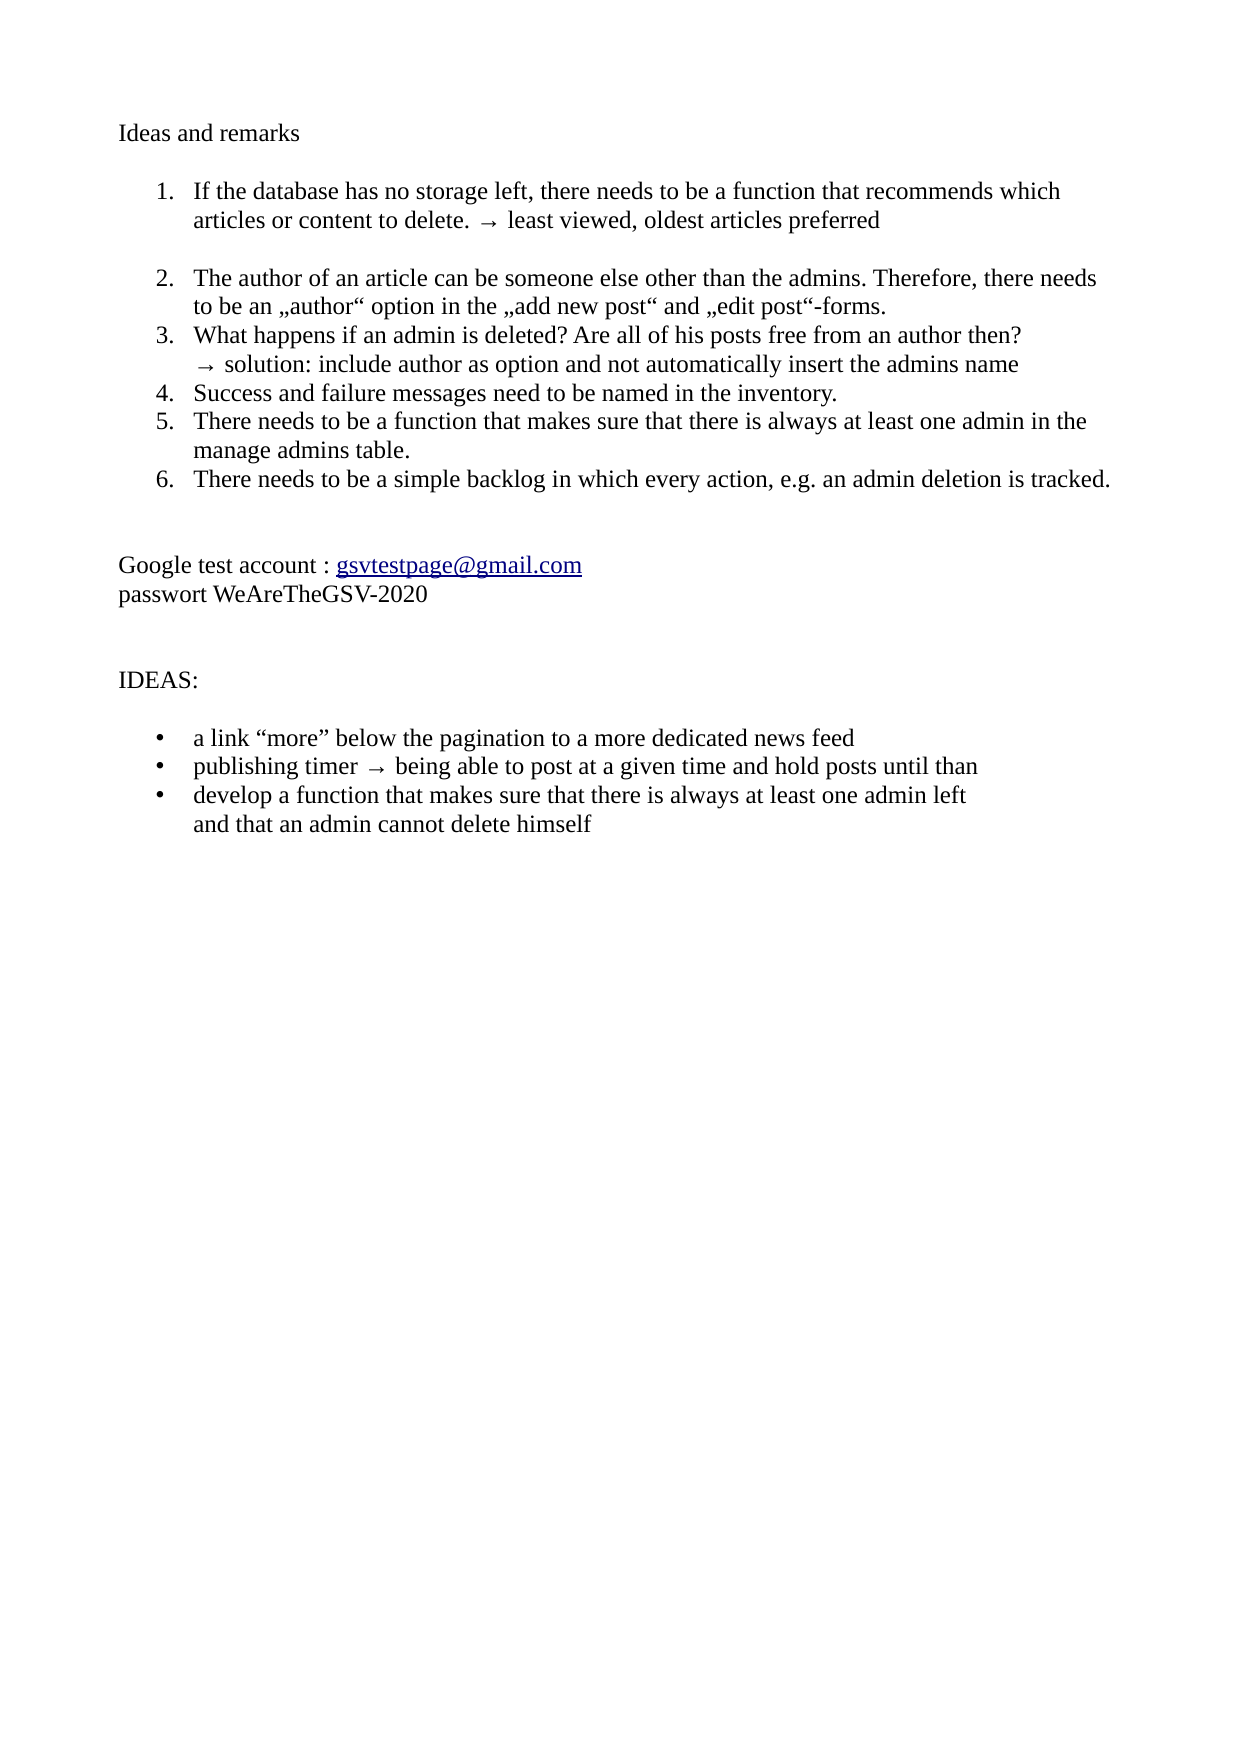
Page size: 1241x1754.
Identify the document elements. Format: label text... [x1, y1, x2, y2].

text passwort WeAreTheGSV-2020 [118, 579, 1122, 608]
text Google test account : gsvtestpage@gmail.com [118, 550, 1122, 579]
list develop a function that makes sure that there is always at least one admin left [156, 780, 1122, 809]
list a link “more” below the pagination to a more dedicated news feed [156, 723, 1122, 751]
list There needs to be a function that makes sure that there is always at least one admin in the manage admins table. [156, 406, 1122, 464]
list What happens if an admin is deleted? Are all of his posts free from an author then? [156, 320, 1122, 349]
text IDEAS: [118, 665, 1122, 694]
list If the database has no storage left, there needs to be a function that recommends which articles or content to delete. → least viewed, oldest articles preferred [156, 176, 1122, 234]
list → solution: include author as option and not automatically insert the admins name [156, 349, 1122, 378]
list The author of an article can be someone else other than the admins. Therefore, there needs to be an „author“ option in the „add new post“ and „edit post“-forms. [156, 263, 1122, 320]
list and that an admin cannot delete himself [156, 809, 1122, 838]
list publishing timer → being able to post at a given time and hold posts until than [156, 751, 1122, 780]
list There needs to be a simple backlog in which every action, e.g. an admin deletion is tracked. [156, 464, 1122, 493]
list Success and failure messages need to be named in the inventory. [156, 378, 1122, 406]
